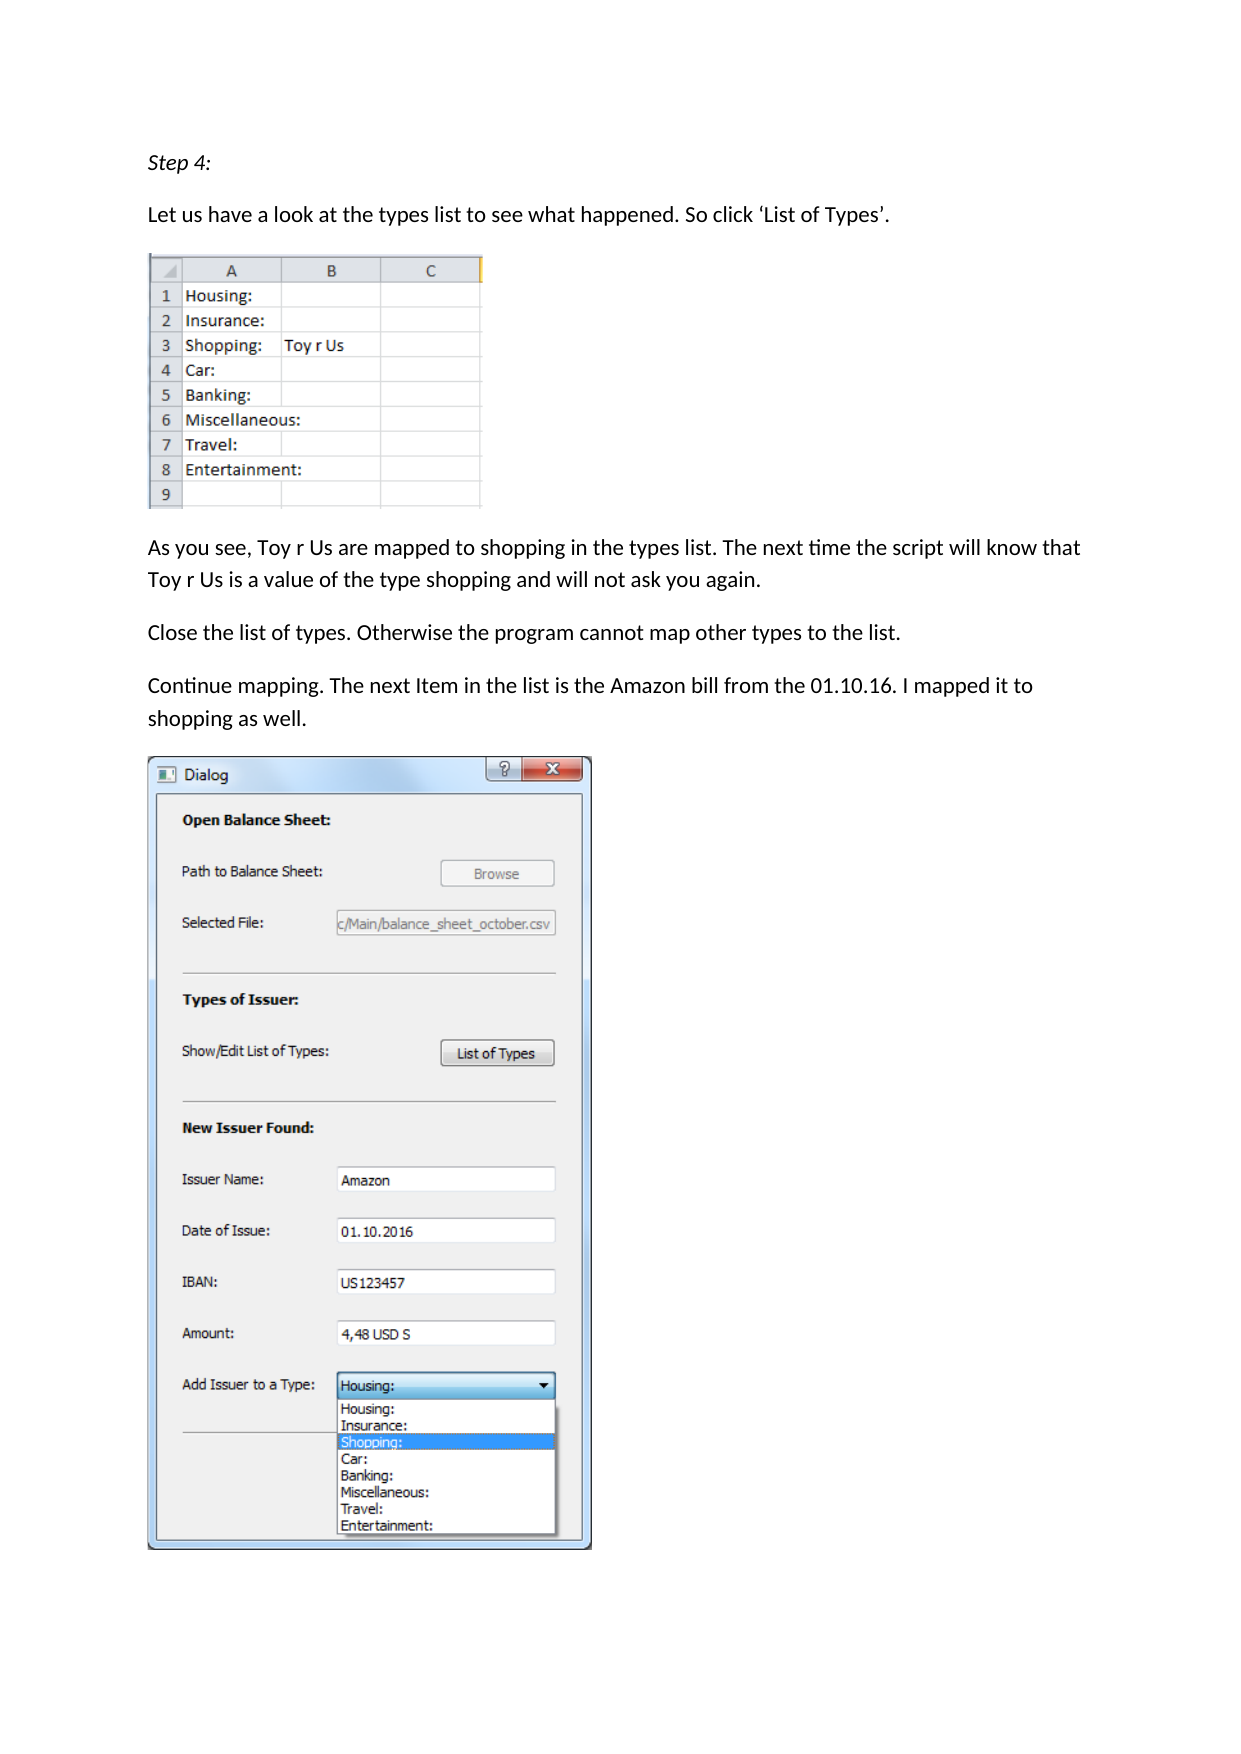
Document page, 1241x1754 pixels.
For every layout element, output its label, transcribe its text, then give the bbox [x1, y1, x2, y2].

picture [147, 756, 592, 1550]
text As you see, Toy r Us are mapped to shopping in the types list. The next time the script will know that Toy r Us is a value of the type shopping and will not ask you again. [148, 533, 1093, 593]
text Close the list of types. Otherwise the program cannot map other types to the list. [148, 618, 1093, 647]
picture [147, 253, 483, 509]
text Continue mapping. The next Item in the list is the Amazon bill from the 01.10.16. I mapped it to shopping as well. [148, 672, 1093, 732]
text Step 4: [148, 148, 1093, 176]
text Let us have a look at the types list to see what happened. So click ‘List of Types’. [148, 201, 1093, 229]
